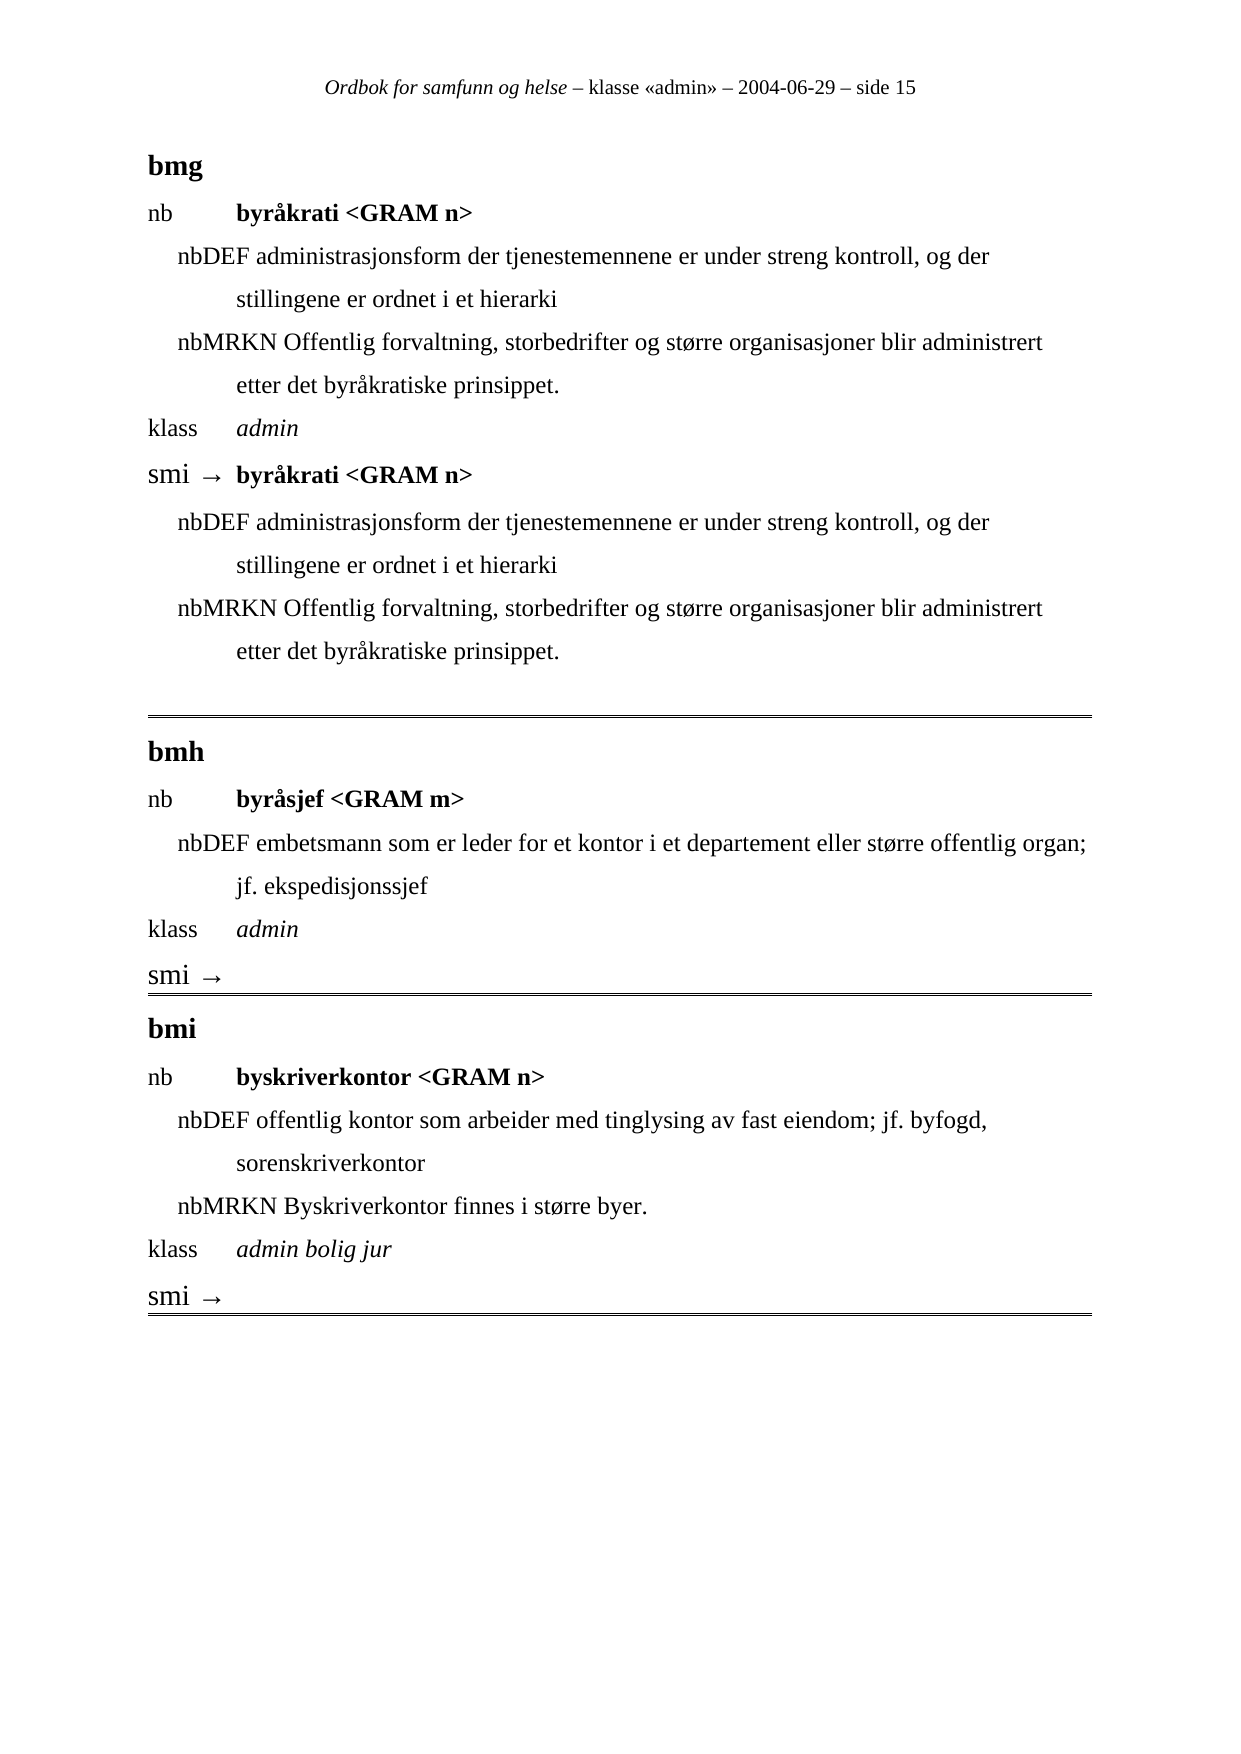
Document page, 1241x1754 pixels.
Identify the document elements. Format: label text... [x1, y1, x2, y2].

text klass admin [148, 413, 1092, 442]
text nbMRKN Offentlig forvaltning, storbedrifter og større organisasjoner blir administrert etter det byråkratiske prinsippet. [177, 593, 1092, 665]
text nbMRKN Byskriverkontor finnes i større byer. [177, 1191, 1092, 1220]
text nb byråsjef <GRAM m> [148, 784, 1092, 813]
text smi → byråkrati <GRAM n> [148, 457, 1092, 490]
text nbMRKN Offentlig forvaltning, storbedrifter og større organisasjoner blir administrert etter det byråkratiske prinsippet. [177, 327, 1092, 399]
text bmg [148, 148, 1092, 181]
text smi → [148, 1278, 1092, 1313]
text nb byskriverkontor <GRAM n> [148, 1062, 1092, 1091]
text bmh [148, 734, 1092, 768]
text nbDEF administrasjonsform der tjenestemennene er under streng kontroll, og der stillingene er ordnet i et hierarki [177, 507, 1092, 579]
text nb byråkrati <GRAM n> [148, 198, 1092, 227]
text klass admin bolig jur [148, 1234, 1092, 1263]
text nbDEF administrasjonsform der tjenestemennene er under streng kontroll, og der stillingene er ordnet i et hierarki [177, 241, 1092, 313]
text nbDEF offentlig kontor som arbeider med tinglysing av fast eiendom; jf. byfogd, sorenskriverkontor [177, 1105, 1092, 1177]
text smi → [148, 957, 1092, 993]
text klass admin [148, 914, 1092, 943]
text bmi [148, 1012, 1092, 1045]
text nbDEF embetsmann som er leder for et kontor i et departement eller større offentlig organ; jf. ekspedisjonssjef [177, 828, 1092, 899]
